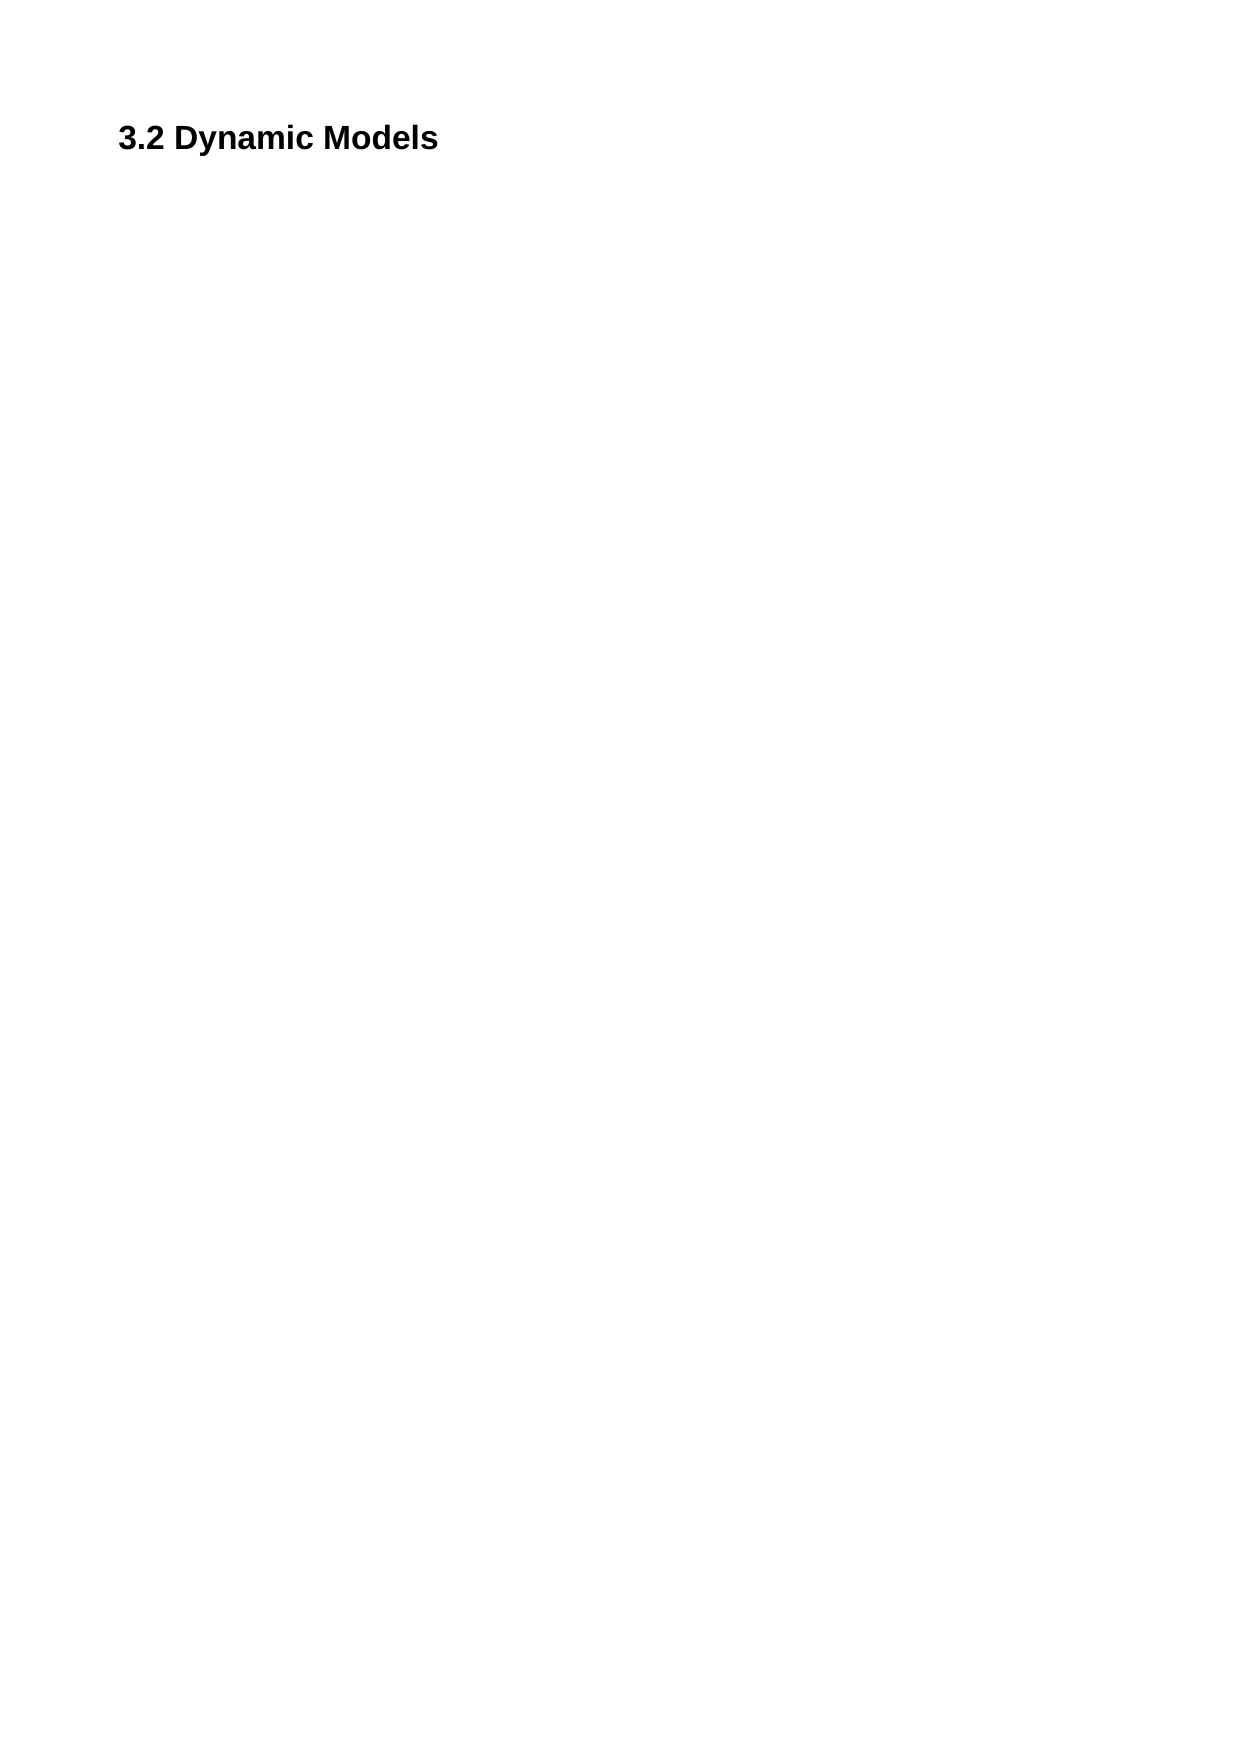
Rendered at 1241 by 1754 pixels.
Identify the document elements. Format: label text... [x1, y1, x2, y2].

subtitle 3.2 Dynamic Models [118, 118, 1122, 157]
